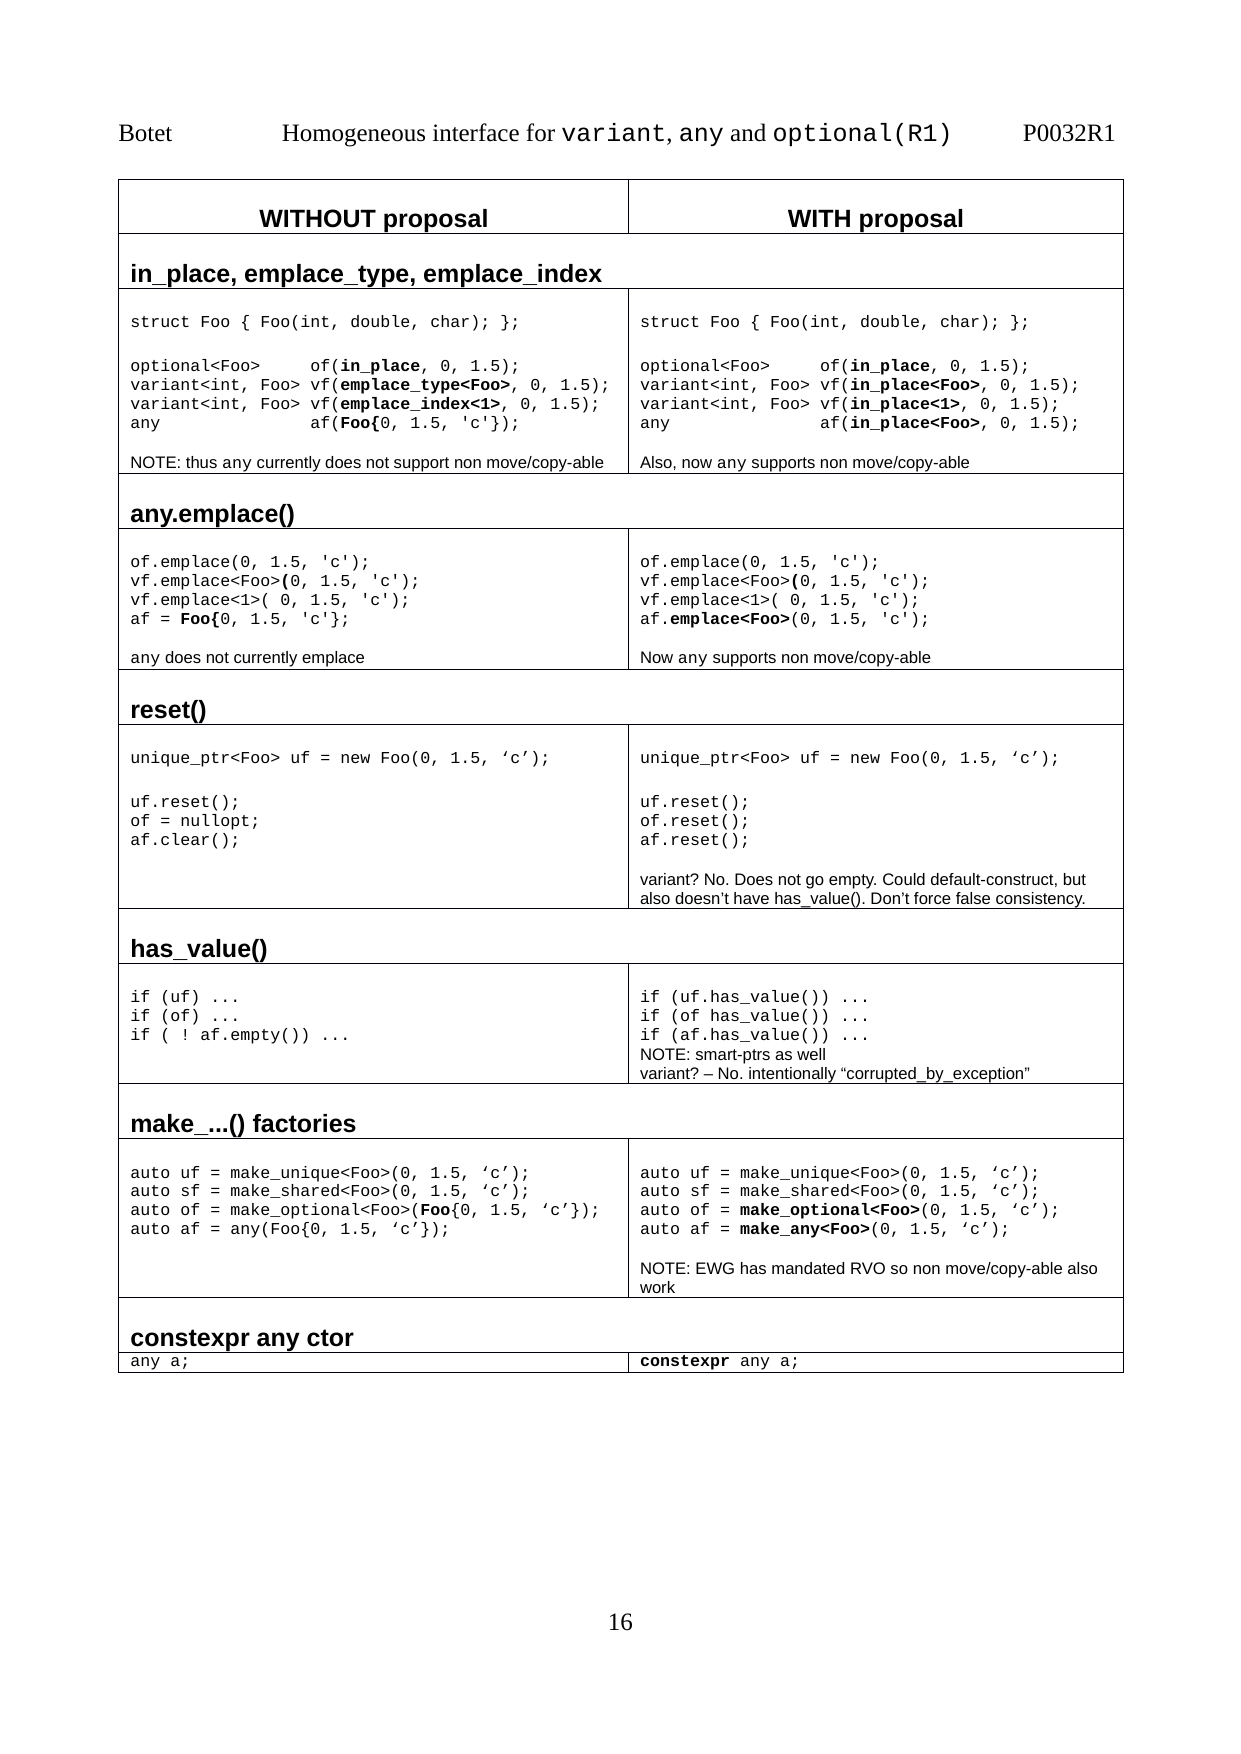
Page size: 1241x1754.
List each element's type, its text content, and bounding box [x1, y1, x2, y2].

table_cell any.emplace() [119, 474, 1123, 528]
table_cell of.emplace(0, 1.5, 'c'); vf.emplace<Foo>(0, 1.5, 'c'); vf.emplace<1>( 0, 1.5, 'c'); af = Foo{0, 1.5, 'c'}; any does not currently emplace [119, 529, 628, 669]
table_header WITH proposal [629, 180, 1123, 233]
table_cell auto uf = make_unique<Foo>(0, 1.5, ‘c’); auto sf = make_shared<Foo>(0, 1.5, ‘c’); auto of = make_optional<Foo>(Foo{0, 1.5, ‘c’}); auto af = any(Foo{0, 1.5, ‘c’}); [119, 1139, 628, 1297]
table_cell constexpr any ctor [119, 1298, 1123, 1352]
table_header WITHOUT proposal [119, 180, 628, 233]
table_cell any a; [119, 1353, 628, 1372]
table_cell if (uf.has_value()) ... if (of has_value()) ... if (af.has_value()) ... NOTE: smart-ptrs as well variant? – No. intentionally “corrupted_by_exception” [629, 964, 1123, 1083]
table_cell make_...() factories [119, 1084, 1123, 1138]
table_cell struct Foo { Foo(int, double, char); }; optional<Foo> of(in_place, 0, 1.5); variant<int, Foo> vf(in_place<Foo>, 0, 1.5); variant<int, Foo> vf(in_place<1>, 0, 1.5); any af(in_place<Foo>, 0, 1.5); Also, now any supports non move/copy-able [629, 289, 1123, 473]
table_cell in_place, emplace_type, emplace_index [119, 234, 1123, 288]
table_cell unique_ptr<Foo> uf = new Foo(0, 1.5, ‘c’); uf.reset(); of.reset(); af.reset(); variant? No. Does not go empty. Could default-construct, but also doesn’t have has_value(). Don’t force false consistency. [629, 725, 1123, 908]
table_cell reset() [119, 670, 1123, 724]
table_cell struct Foo { Foo(int, double, char); }; optional<Foo> of(in_place, 0, 1.5); variant<int, Foo> vf(emplace_type<Foo>, 0, 1.5); variant<int, Foo> vf(emplace_index<1>, 0, 1.5); any af(Foo{0, 1.5, 'c'}); NOTE: thus any currently does not support non move/copy-able [119, 289, 628, 473]
table_cell has_value() [119, 909, 1123, 962]
table_cell of.emplace(0, 1.5, 'c'); vf.emplace<Foo>(0, 1.5, 'c'); vf.emplace<1>( 0, 1.5, 'c'); af.emplace<Foo>(0, 1.5, 'c'); Now any supports non move/copy-able [629, 529, 1123, 669]
table_cell constexpr any a; [629, 1353, 1123, 1372]
table_cell if (uf) ... if (of) ... if ( ! af.empty()) ... [119, 964, 628, 1083]
table_cell auto uf = make_unique<Foo>(0, 1.5, ‘c’); auto sf = make_shared<Foo>(0, 1.5, ‘c’); auto of = make_optional<Foo>(0, 1.5, ‘c’); auto af = make_any<Foo>(0, 1.5, ‘c’); NOTE: EWG has mandated RVO so non move/copy-able also work [629, 1139, 1123, 1297]
table_cell unique_ptr<Foo> uf = new Foo(0, 1.5, ‘c’); uf.reset(); of = nullopt; af.clear(); [119, 725, 628, 908]
